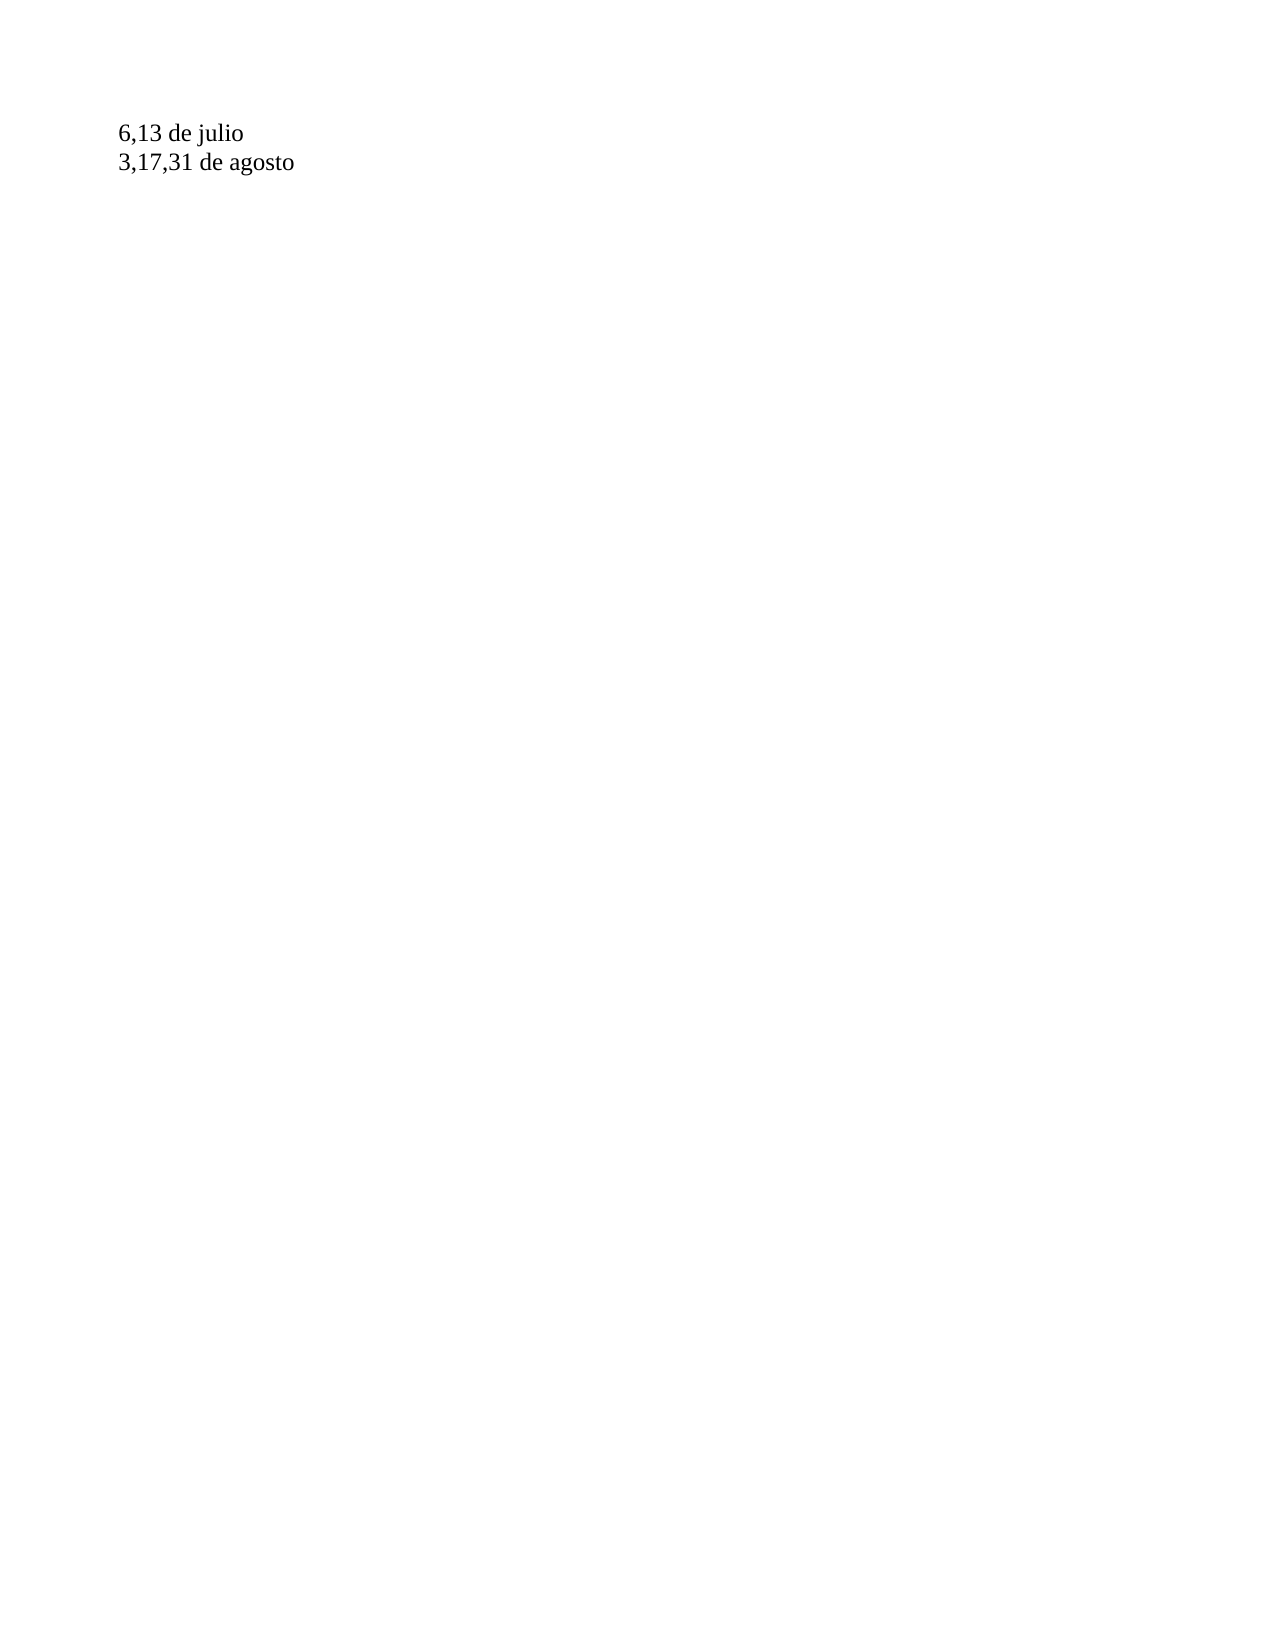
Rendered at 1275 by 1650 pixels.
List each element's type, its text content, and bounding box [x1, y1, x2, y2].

text 3,17,31 de agosto [118, 147, 1157, 176]
text 6,13 de julio [118, 118, 1157, 147]
